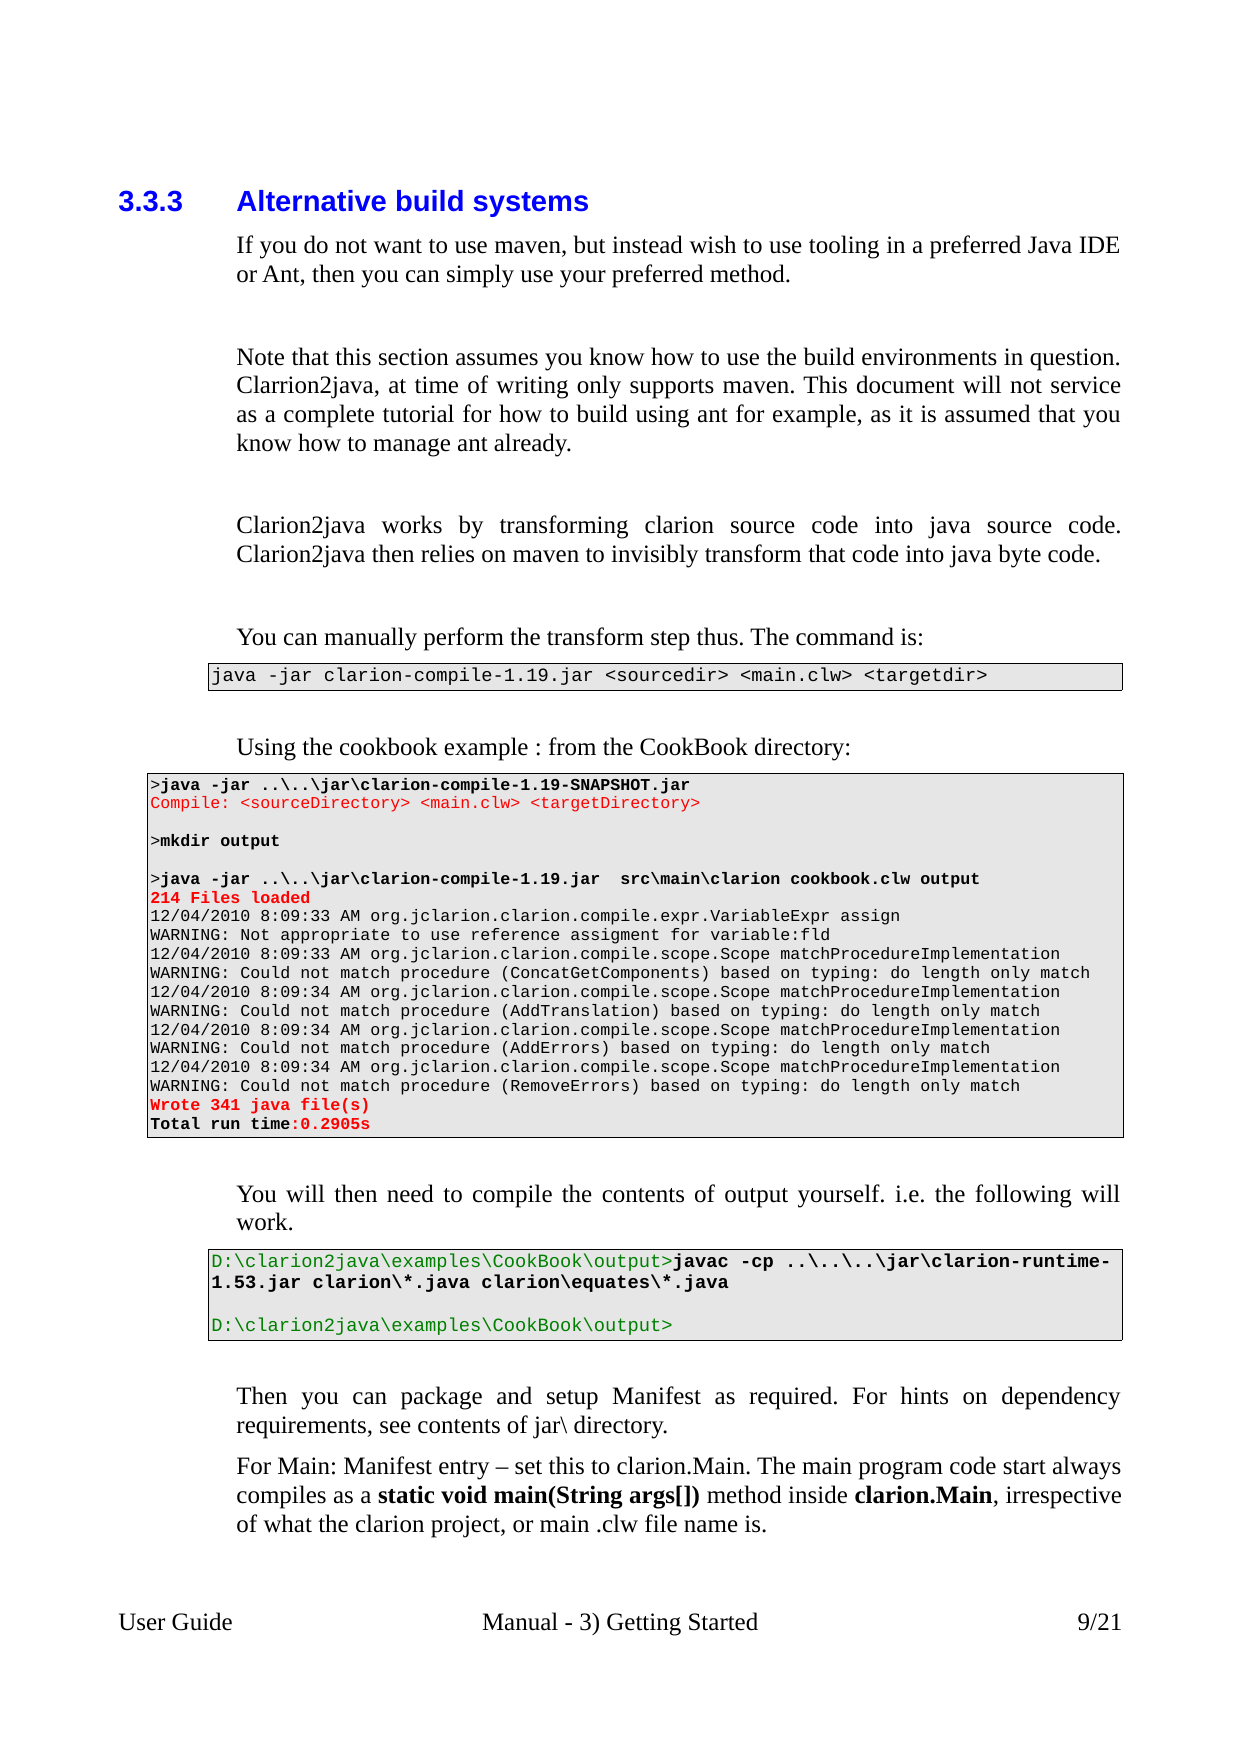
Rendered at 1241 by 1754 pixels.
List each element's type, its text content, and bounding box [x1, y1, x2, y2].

text WARNING: Could not match procedure (AddTranslation) based on typing: do length only match [148, 999, 1123, 1018]
text Note that this section assumes you know how to use the build environments in question. Clarrion2java, at time of writing only supports maven. This document will not service as a complete tutorial for how to build using ant for example, as it is assumed that you know how to manage ant already. [236, 342, 1122, 457]
text Then you can package and setup Manifest as required. For hints on dependency requirements, see contents of jar\ directory. [236, 1381, 1122, 1439]
subtitle Alternative build systems [118, 184, 1122, 218]
text WARNING: Not appropriate to use reference assigment for variable:fld [148, 924, 1123, 943]
text Wrote 341 java file(s) [148, 1093, 1123, 1112]
text D:\clarion2java\examples\CookBook\output> [209, 1312, 1122, 1340]
text WARNING: Could not match procedure (RemoveErrors) based on typing: do length only match [148, 1074, 1123, 1093]
text 12/04/2010 8:09:34 AM org.jclarion.clarion.compile.scope.Scope matchProcedureImplementation [148, 980, 1123, 999]
text WARNING: Could not match procedure (AddErrors) based on typing: do length only match [148, 1037, 1123, 1056]
text 12/04/2010 8:09:33 AM org.jclarion.clarion.compile.expr.VariableExpr assign [148, 905, 1123, 924]
text WARNING: Could not match procedure (ConcatGetComponents) based on typing: do length only match [148, 961, 1123, 980]
text >java -jar ..\..\jar\clarion-compile-1.19.jar src\main\clarion cookbook.clw output [148, 867, 1123, 886]
text You will then need to compile the contents of output yourself. i.e. the following will work. [236, 1179, 1122, 1236]
text 1.53.jar clarion\*.java clarion\equates\*.java [209, 1270, 1122, 1291]
text Clarion2java works by transforming clarion source code into java source code. Clarion2java then relies on maven to invisibly transform that code into java byte code. [236, 510, 1122, 568]
text If you do not want to use maven, but instead wish to use tooling in a preferred Java IDE or Ant, then you can simply use your preferred method. [236, 230, 1122, 288]
text 12/04/2010 8:09:34 AM org.jclarion.clarion.compile.scope.Scope matchProcedureImplementation [148, 1056, 1123, 1074]
text 214 Files loaded [148, 886, 1123, 905]
text 12/04/2010 8:09:34 AM org.jclarion.clarion.compile.scope.Scope matchProcedureImplementation [148, 1018, 1123, 1037]
text 12/04/2010 8:09:33 AM org.jclarion.clarion.compile.scope.Scope matchProcedureImplementation [148, 943, 1123, 961]
text java -jar clarion-compile-1.19.jar <sourcedir> <main.clw> <targetdir> [209, 664, 1122, 690]
text Compile: <sourceDirectory> <main.clw> <targetDirectory> [148, 792, 1123, 811]
text You can manually perform the transform step thus. The command is: [236, 622, 1122, 650]
text D:\clarion2java\examples\CookBook\output>javac -cp ..\..\..\jar\clarion-runtime- [209, 1250, 1122, 1270]
text >java -jar ..\..\jar\clarion-compile-1.19-SNAPSHOT.jar [148, 774, 1123, 792]
text >mkdir output [148, 829, 1123, 848]
text Total run time:0.2905s [148, 1112, 1123, 1137]
text Using the cookbook example : from the CookBook directory: [236, 732, 1122, 760]
text For Main: Manifest entry – set this to clarion.Main. The main program code start always compiles as a static void main(String args[]) method inside clarion.Main, irrespective of what the clarion project, or main .clw file name is. [236, 1451, 1122, 1537]
